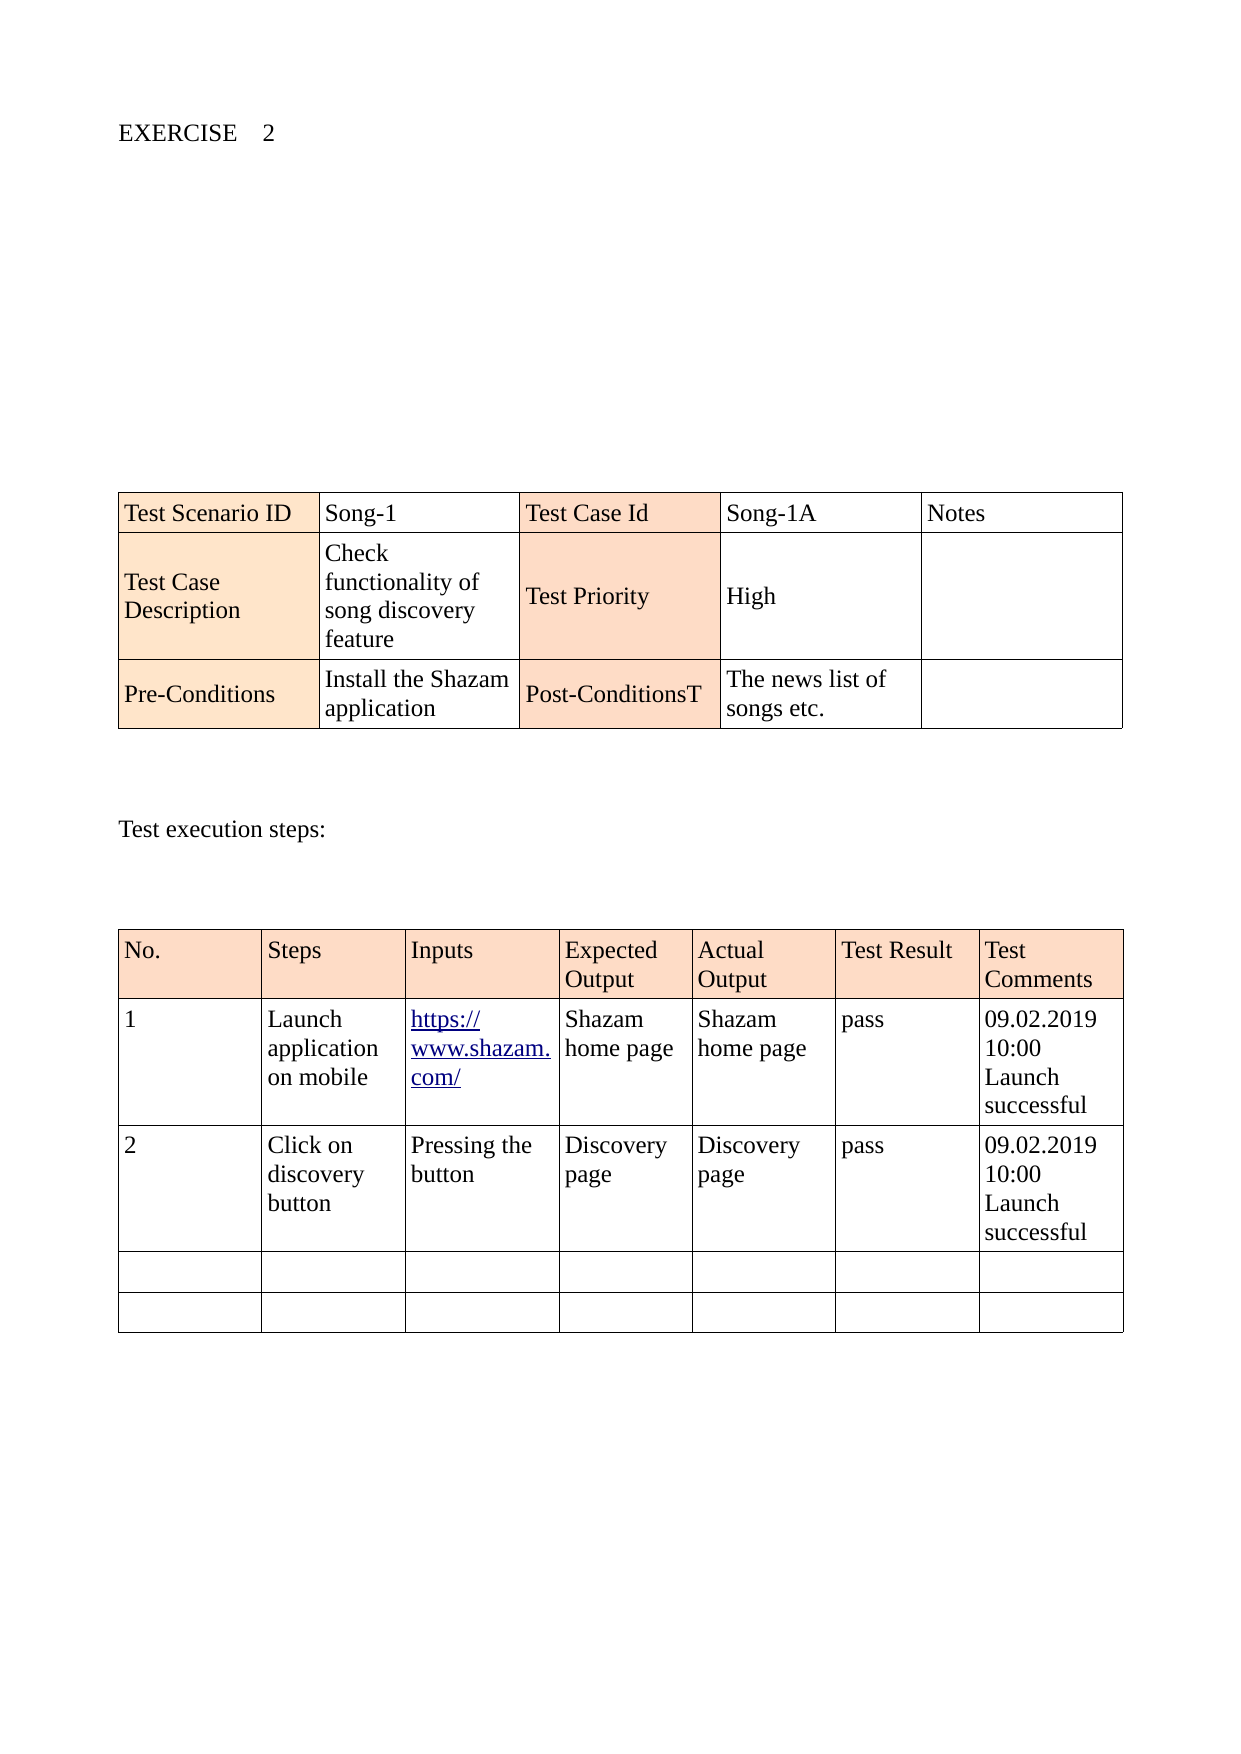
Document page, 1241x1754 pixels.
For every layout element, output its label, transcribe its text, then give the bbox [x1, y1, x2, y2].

table_cell Launch application on mobile [262, 999, 405, 1125]
table_cell Discovery page [693, 1126, 835, 1251]
table_cell [836, 1293, 979, 1332]
table_cell Install the Shazam application [320, 660, 519, 728]
table_cell [693, 1252, 835, 1292]
table_header Notes [922, 493, 1122, 532]
table_cell [406, 1252, 559, 1292]
table_cell 2 [119, 1126, 261, 1251]
table_cell [262, 1252, 405, 1292]
table_header Song-1A [721, 493, 921, 532]
table_header Expected Output [560, 930, 692, 998]
text Test execution steps: [118, 814, 1122, 843]
table_cell Test Case Description [119, 533, 319, 659]
table_cell Check functionality of song discovery feature [320, 533, 519, 659]
table_cell [560, 1252, 692, 1292]
table_cell [922, 660, 1122, 728]
table_cell Click on discovery button [262, 1126, 405, 1251]
text EXERCISE 2 [118, 118, 1122, 147]
table_cell The news list of songs etc. [721, 660, 921, 728]
table_cell [980, 1293, 1123, 1332]
table_cell pass [836, 1126, 979, 1251]
table_cell https://www.shazam.com/ [406, 999, 559, 1125]
table_header Steps [262, 930, 405, 998]
table_cell [119, 1252, 261, 1292]
table_cell Post-ConditionsT [520, 660, 720, 728]
table_cell [980, 1252, 1123, 1292]
table_cell Shazam home page [560, 999, 692, 1125]
table_header No. [119, 930, 261, 998]
table_header Inputs [406, 930, 559, 998]
table_cell [836, 1252, 979, 1292]
table_cell 09.02.2019 10:00 Launch successful [980, 1126, 1123, 1251]
table_cell High [721, 533, 921, 659]
table_cell [560, 1293, 692, 1332]
table_cell [693, 1293, 835, 1332]
table_cell Pressing the button [406, 1126, 559, 1251]
table_cell pass [836, 999, 979, 1125]
table_header Test Comments [980, 930, 1123, 998]
table_header Test Scenario ID [119, 493, 319, 532]
table_cell Shazam home page [693, 999, 835, 1125]
table_cell [119, 1293, 261, 1332]
table_header Actual Output [693, 930, 835, 998]
table_header Test Result [836, 930, 979, 998]
table_cell [922, 533, 1122, 659]
table_cell Discovery page [560, 1126, 692, 1251]
table_cell 09.02.2019 10:00 Launch successful [980, 999, 1123, 1125]
table_header Test Case Id [520, 493, 720, 532]
table_header Song-1 [320, 493, 519, 532]
table_cell 1 [119, 999, 261, 1125]
table_cell Test Priority [520, 533, 720, 659]
table_cell [406, 1293, 559, 1332]
table_cell Pre-Conditions [119, 660, 319, 728]
table_cell [262, 1293, 405, 1332]
